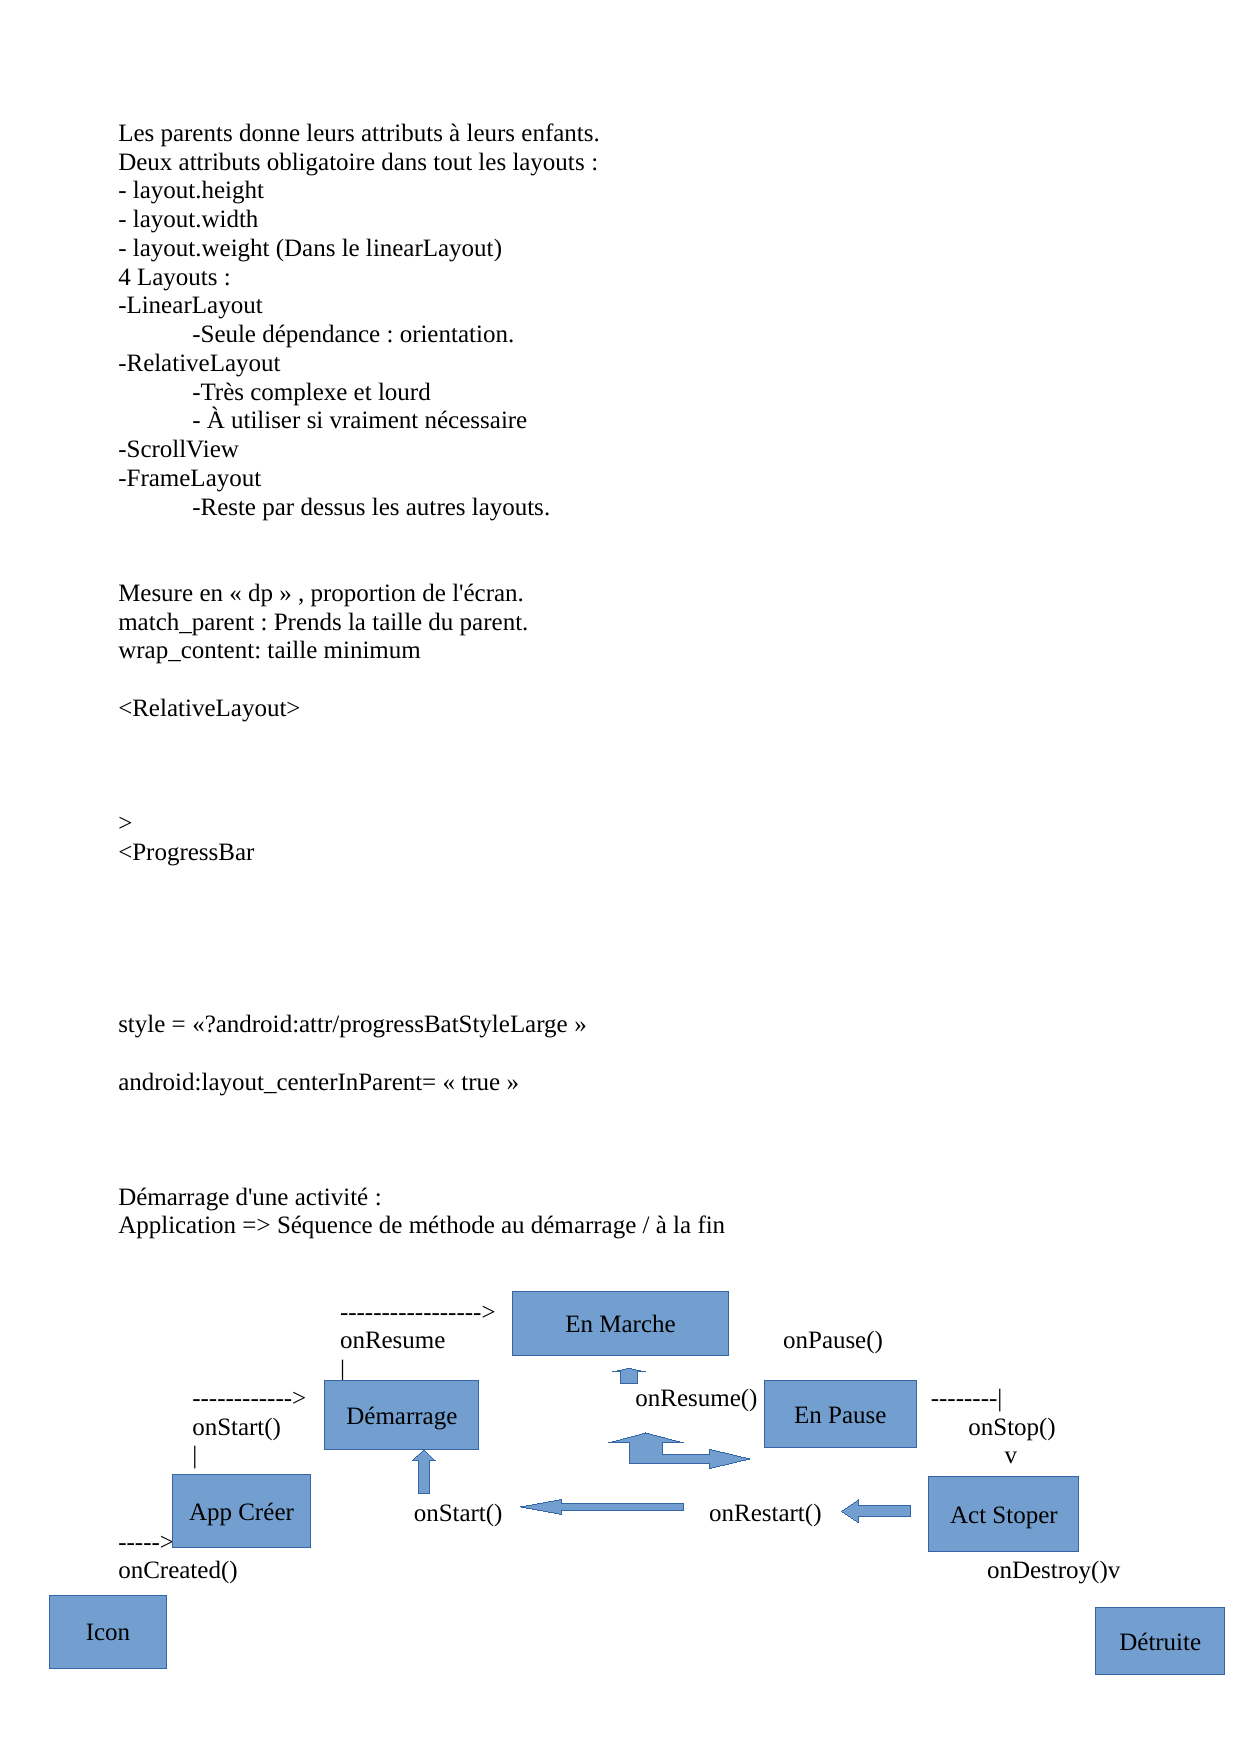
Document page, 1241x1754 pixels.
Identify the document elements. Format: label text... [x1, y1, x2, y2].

text -Très complexe et lourd [118, 377, 1122, 406]
text -Seule dépendance : orientation. [118, 319, 1122, 348]
text onResume [118, 1326, 512, 1354]
text [426, 1441, 709, 1469]
text onStart() onRestart() [311, 1498, 928, 1527]
text | [118, 1441, 422, 1469]
text [729, 1297, 1122, 1326]
text Les parents donne leurs attributs à leurs enfants. [118, 118, 1122, 147]
text onStart() [118, 1412, 324, 1441]
text onPause() [729, 1326, 1122, 1354]
text Mesure en « dp » , proportion de l'écran. [118, 578, 1122, 607]
text [479, 1412, 764, 1441]
text -----------------> [118, 1297, 512, 1326]
text > [118, 808, 1122, 837]
text Démarrage d'une activité : [118, 1182, 1122, 1211]
text | [118, 1354, 1122, 1383]
text Application => Séquence de méthode au démarrage / à la fin [118, 1211, 1122, 1239]
text -RelativeLayout [118, 348, 1122, 377]
text match_parent : Prends la taille du parent. [118, 607, 1122, 636]
text -LinearLayout [118, 291, 1122, 319]
text ------------> [118, 1383, 324, 1412]
text - layout.weight (Dans le linearLayout) [118, 233, 1122, 262]
text [1079, 1498, 1122, 1527]
text Deux attributs obligatoire dans tout les layouts : [118, 147, 1122, 176]
text onResume() [479, 1383, 764, 1412]
text - À utiliser si vraiment nécessaire [118, 406, 1122, 434]
text -----> [118, 1527, 1122, 1556]
text v [663, 1441, 1122, 1469]
text <RelativeLayout> [118, 693, 1122, 722]
text --------| [917, 1383, 1122, 1412]
text onStop() [917, 1412, 1122, 1441]
text <ProgressBar [118, 837, 1122, 866]
text android:layout_centerInParent= « true » [118, 1067, 1122, 1096]
text - layout.height [118, 176, 1122, 204]
text onCreated() onDestroy()v [118, 1556, 1122, 1613]
text style = «?android:attr/progressBatStyleLarge » [118, 1009, 1122, 1038]
text -ScrollView [118, 434, 1122, 463]
text -Reste par dessus les autres layouts. [118, 492, 1122, 521]
text 4 Layouts : [118, 262, 1122, 291]
text -FrameLayout [118, 463, 1122, 492]
text wrap_content: taille minimum [118, 636, 1122, 664]
text - layout.width [118, 204, 1122, 233]
text [118, 1498, 172, 1527]
